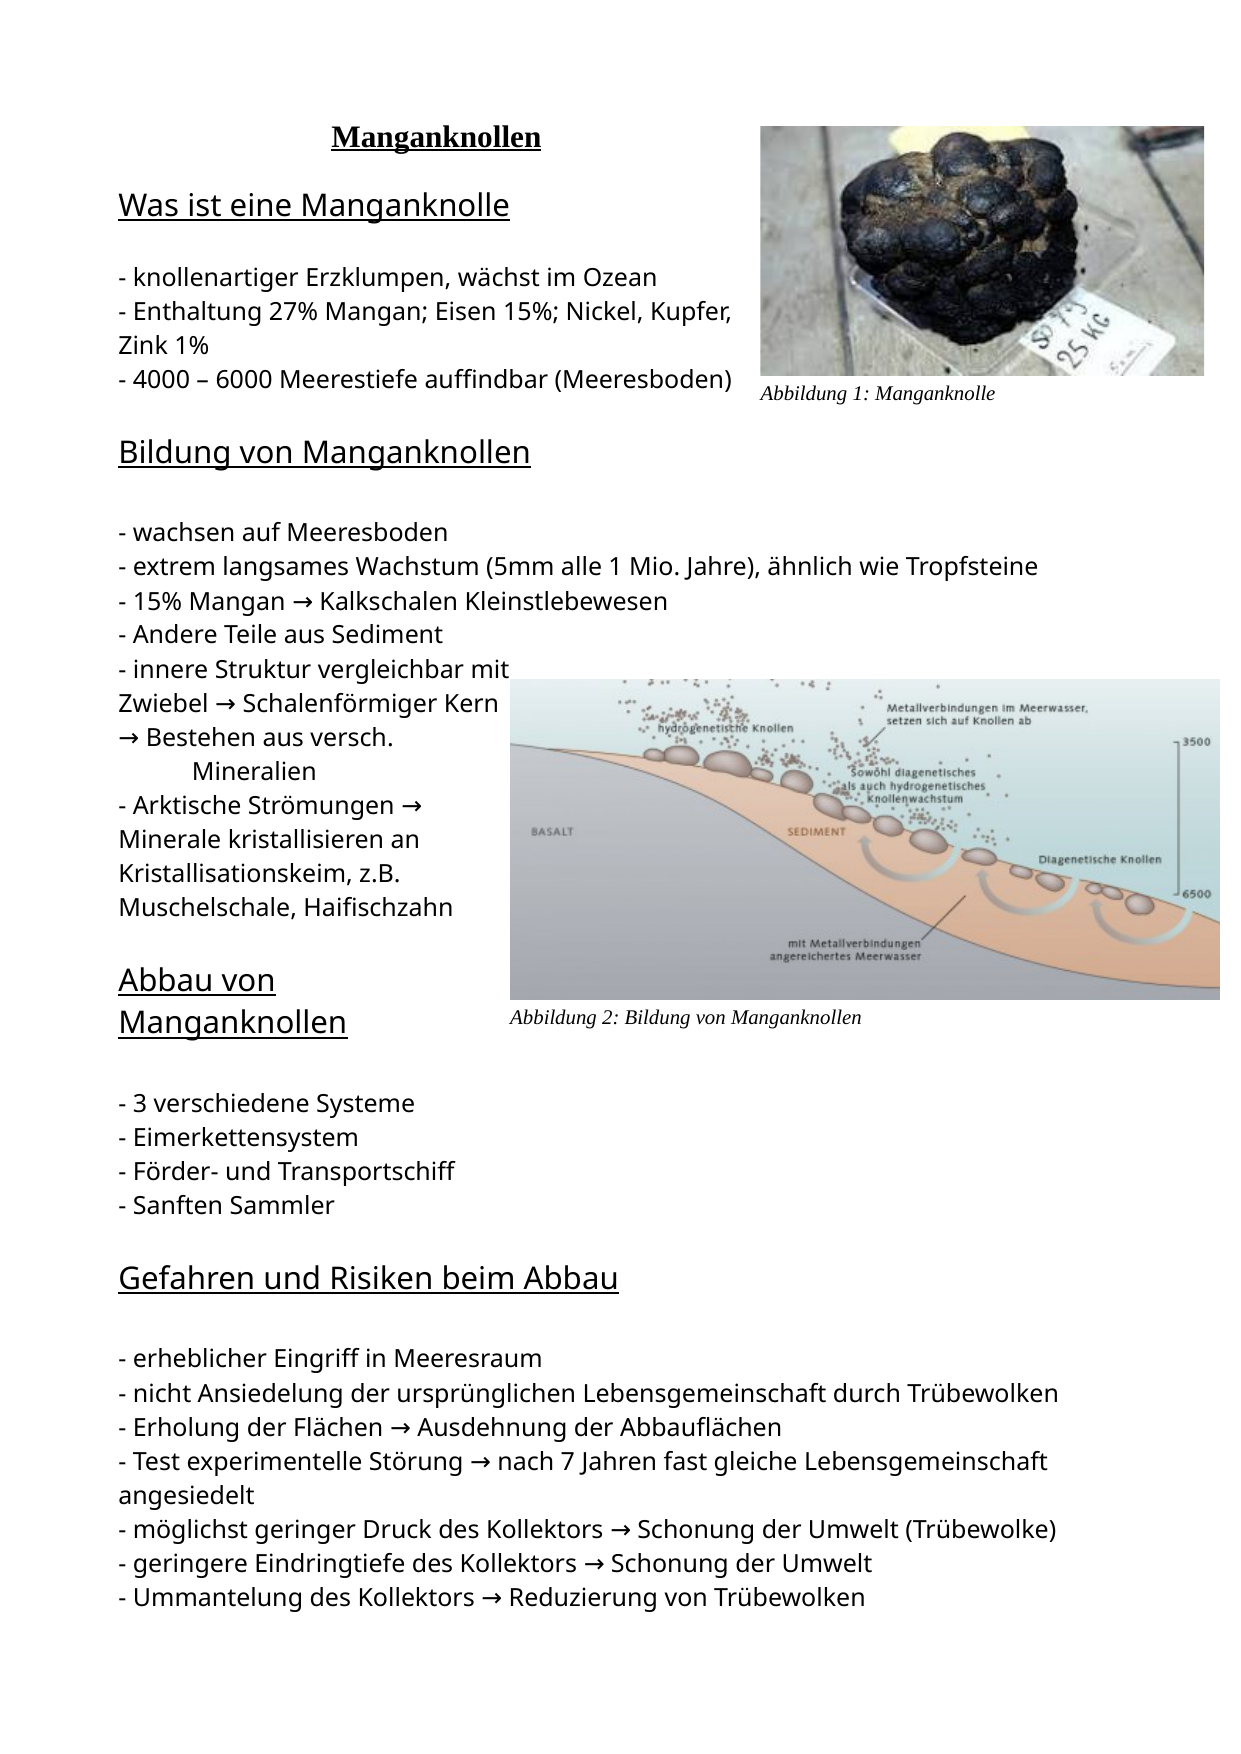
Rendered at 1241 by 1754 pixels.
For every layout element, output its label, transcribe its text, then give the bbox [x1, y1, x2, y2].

text - knollenartiger Erzklumpen, wächst im Ozean [118, 259, 760, 293]
text - 4000 – 6000 Meerestiefe auffindbar (Meeresboden) [118, 362, 760, 396]
text - 3 verschiedene Systeme [118, 1086, 1122, 1120]
text - Sanften Sammler [118, 1188, 1122, 1222]
text - möglichst geringer Druck des Kollektors → Schonung der Umwelt (Trübewolke) [118, 1511, 1122, 1546]
text - Eimerkettensystem [118, 1120, 1122, 1154]
text - extrem langsames Wachstum (5mm alle 1 Mio. Jahre), ähnlich wie Tropfsteine [118, 549, 1122, 583]
text - Test experimentelle Störung → nach 7 Jahren fast gleiche Lebensgemeinschaft angesiedelt [118, 1443, 1122, 1511]
text - nicht Ansiedelung der ursprünglichen Lebensgemeinschaft durch Trübewolken [118, 1375, 1122, 1409]
text - Ummantelung des Kollektors → Reduzierung von Trübewolken [118, 1579, 1122, 1614]
text Gefahren und Risiken beim Abbau [118, 1256, 1122, 1298]
text - innere Struktur vergleichbar mit Zwiebel → Schalenförmiger Kern → Bestehen aus versch. Mineralien [118, 651, 1122, 787]
text - Förder- und Transportschiff [118, 1154, 1122, 1188]
picture [510, 679, 1220, 1000]
text - Erholung der Flächen → Ausdehnung der Abbauflächen [118, 1409, 1122, 1443]
text - wachsen auf Meeresboden [118, 515, 1122, 549]
text - Enthaltung 27% Mangan; Eisen 15%; Nickel, Kupfer, Zink 1% [118, 293, 760, 362]
text Abbildung 2: Bildung von Manganknollen [510, 1000, 1220, 1029]
text Manganknollen [118, 113, 1204, 154]
text - Arktische Strömungen → Minerale kristallisieren an Kristallisationskeim, z.B. Muschelschale, Haifischzahn [118, 787, 510, 924]
text - geringere Eindringtiefe des Kollektors → Schonung der Umwelt [118, 1546, 1122, 1579]
text Abbildung 1: Manganknolle [760, 376, 1204, 405]
text - erheblicher Eingriff in Meeresraum [118, 1341, 1122, 1375]
text Bildung von Manganknollen [118, 430, 1122, 472]
text - 15% Mangan → Kalkschalen Kleinstlebewesen [118, 583, 1122, 617]
picture [760, 126, 1205, 376]
text Abbau von Manganknollen [118, 958, 1122, 1043]
text Was ist eine Manganknolle [118, 183, 760, 225]
text - Andere Teile aus Sediment [118, 617, 1122, 651]
